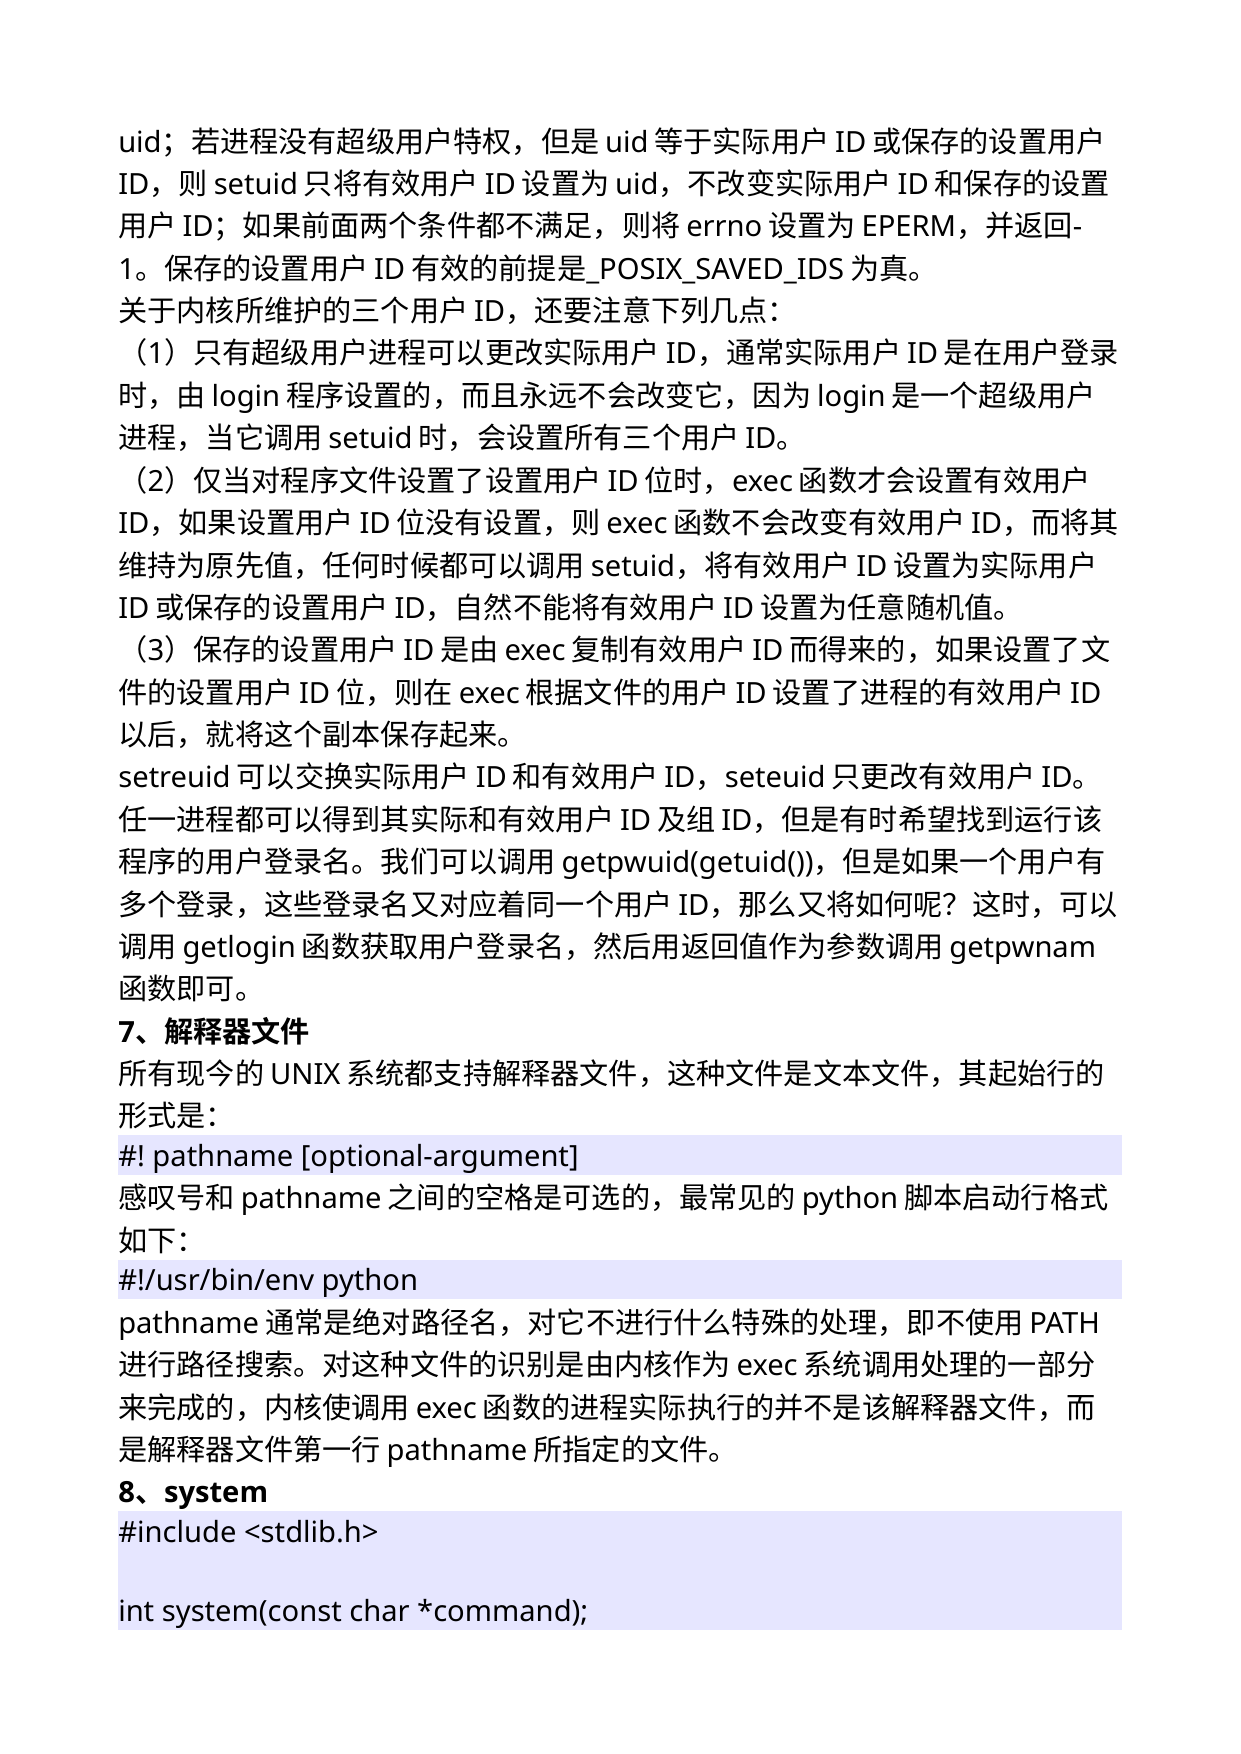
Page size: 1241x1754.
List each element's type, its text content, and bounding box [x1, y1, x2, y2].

text 所有现今的UNIX系统都支持解释器文件，这种文件是文本文件，其起始行的形式是： [118, 1051, 1122, 1135]
text 感叹号和pathname之间的空格是可选的，最常见的python脚本启动行格式如下： [118, 1175, 1122, 1260]
text 关于内核所维护的三个用户ID，还要注意下列几点： [118, 288, 1122, 330]
text setreuid可以交换实际用户ID和有效用户ID，seteuid只更改有效用户ID。 [118, 754, 1122, 796]
text #include <stdlib.h> [118, 1511, 1122, 1551]
text 8、system [118, 1469, 1122, 1511]
text （2）仅当对程序文件设置了设置用户ID位时，exec函数才会设置有效用户ID，如果设置用户ID位没有设置，则exec函数不会改变有效用户ID，而将其维持为原先值，任何时候都可以调用setuid，将有效用户ID设置为实际用户ID或保存的设置用户ID，自然不能将有效用户ID设置为任意随机值。 （3）保存的设置用户ID是由exec复制有效用户ID而得来的，如果设置了文件的设置用户ID位，则在exec根据文件的用户ID设置了进程的有效用户ID以后，就将这个副本保存起来。 [118, 457, 1122, 754]
text 7、解释器文件 [118, 1008, 1122, 1051]
text pathname通常是绝对路径名，对它不进行什么特殊的处理，即不使用PATH进行路径搜索。对这种文件的识别是由内核作为exec系统调用处理的一部分来完成的，内核使调用exec函数的进程实际执行的并不是该解释器文件，而是解释器文件第一行pathname所指定的文件。 [118, 1299, 1122, 1469]
text #! pathname [optional-argument] [118, 1135, 1122, 1175]
text int system(const char *command); [118, 1591, 1122, 1630]
text uid；若进程没有超级用户特权，但是uid等于实际用户ID或保存的设置用户ID，则setuid只将有效用户ID设置为uid，不改变实际用户ID和保存的设置用户ID；如果前面两个条件都不满足，则将errno设置为EPERM，并返回-1。保存的设置用户ID有效的前提是_POSIX_SAVED_IDS为真。 [118, 118, 1122, 288]
text （1）只有超级用户进程可以更改实际用户ID，通常实际用户ID是在用户登录时，由login程序设置的，而且永远不会改变它，因为login是一个超级用户进程，当它调用setuid时，会设置所有三个用户ID。 [118, 330, 1122, 457]
text #!/usr/bin/env python [118, 1260, 1122, 1299]
text 任一进程都可以得到其实际和有效用户ID及组ID，但是有时希望找到运行该程序的用户登录名。我们可以调用getpwuid(getuid())，但是如果一个用户有多个登录，这些登录名又对应着同一个用户ID，那么又将如何呢？这时，可以调用getlogin函数获取用户登录名，然后用返回值作为参数调用getpwnam函数即可。 [118, 796, 1122, 1008]
